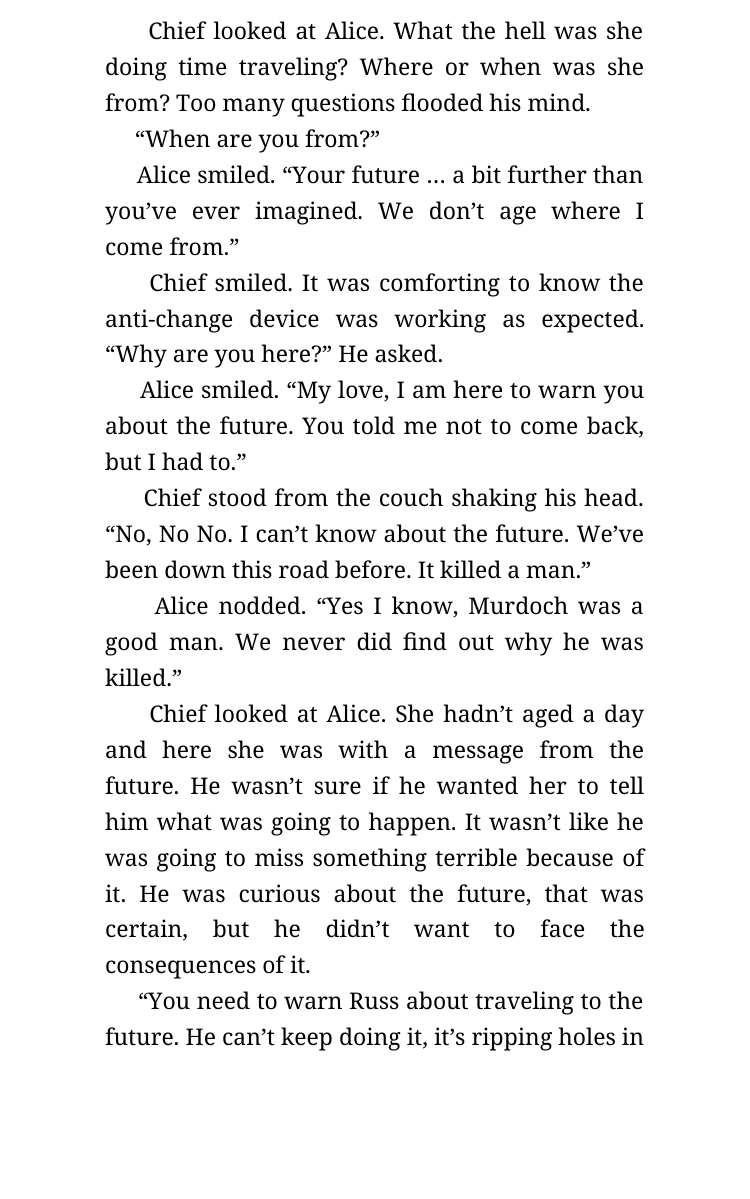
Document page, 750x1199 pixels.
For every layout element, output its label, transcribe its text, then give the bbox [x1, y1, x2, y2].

text Chief looked at Alice. She hadn’t aged a day and here she was with a message from the future. He wasn’t sure if he wanted her to tell him what was going to happen. It wasn’t like he was going to miss something terrible because of it. He was curious about the future, that was certain, but he didn’t want to face the consequences of it. [105, 698, 645, 981]
text Chief stood from the couch shaking his head. “No, No No. I can’t know about the future. We’ve been down this road before. It killed a man.” [105, 482, 645, 585]
text “You need to warn Russ about traveling to the future. He can’t keep doing it, it’s ripping holes in [105, 985, 645, 1052]
text Chief smiled. It was comforting to know the anti-change device was working as expected. “Why are you here?” He asked. [105, 267, 645, 370]
text Alice smiled. “Your future … a bit further than you’ve ever imagined. We don’t age where I come from.” [105, 159, 645, 262]
text “When are you from?” [105, 123, 645, 154]
text Alice nodded. “Yes I know, Murdoch was a good man. We never did find out why he was killed.” [105, 590, 645, 693]
text Alice smiled. “My love, I am here to warn you about the future. You told me not to come back, but I had to.” [105, 374, 645, 477]
text Chief looked at Alice. What the hell was she doing time traveling? Where or when was she from? Too many questions flooded his mind. [105, 15, 645, 118]
